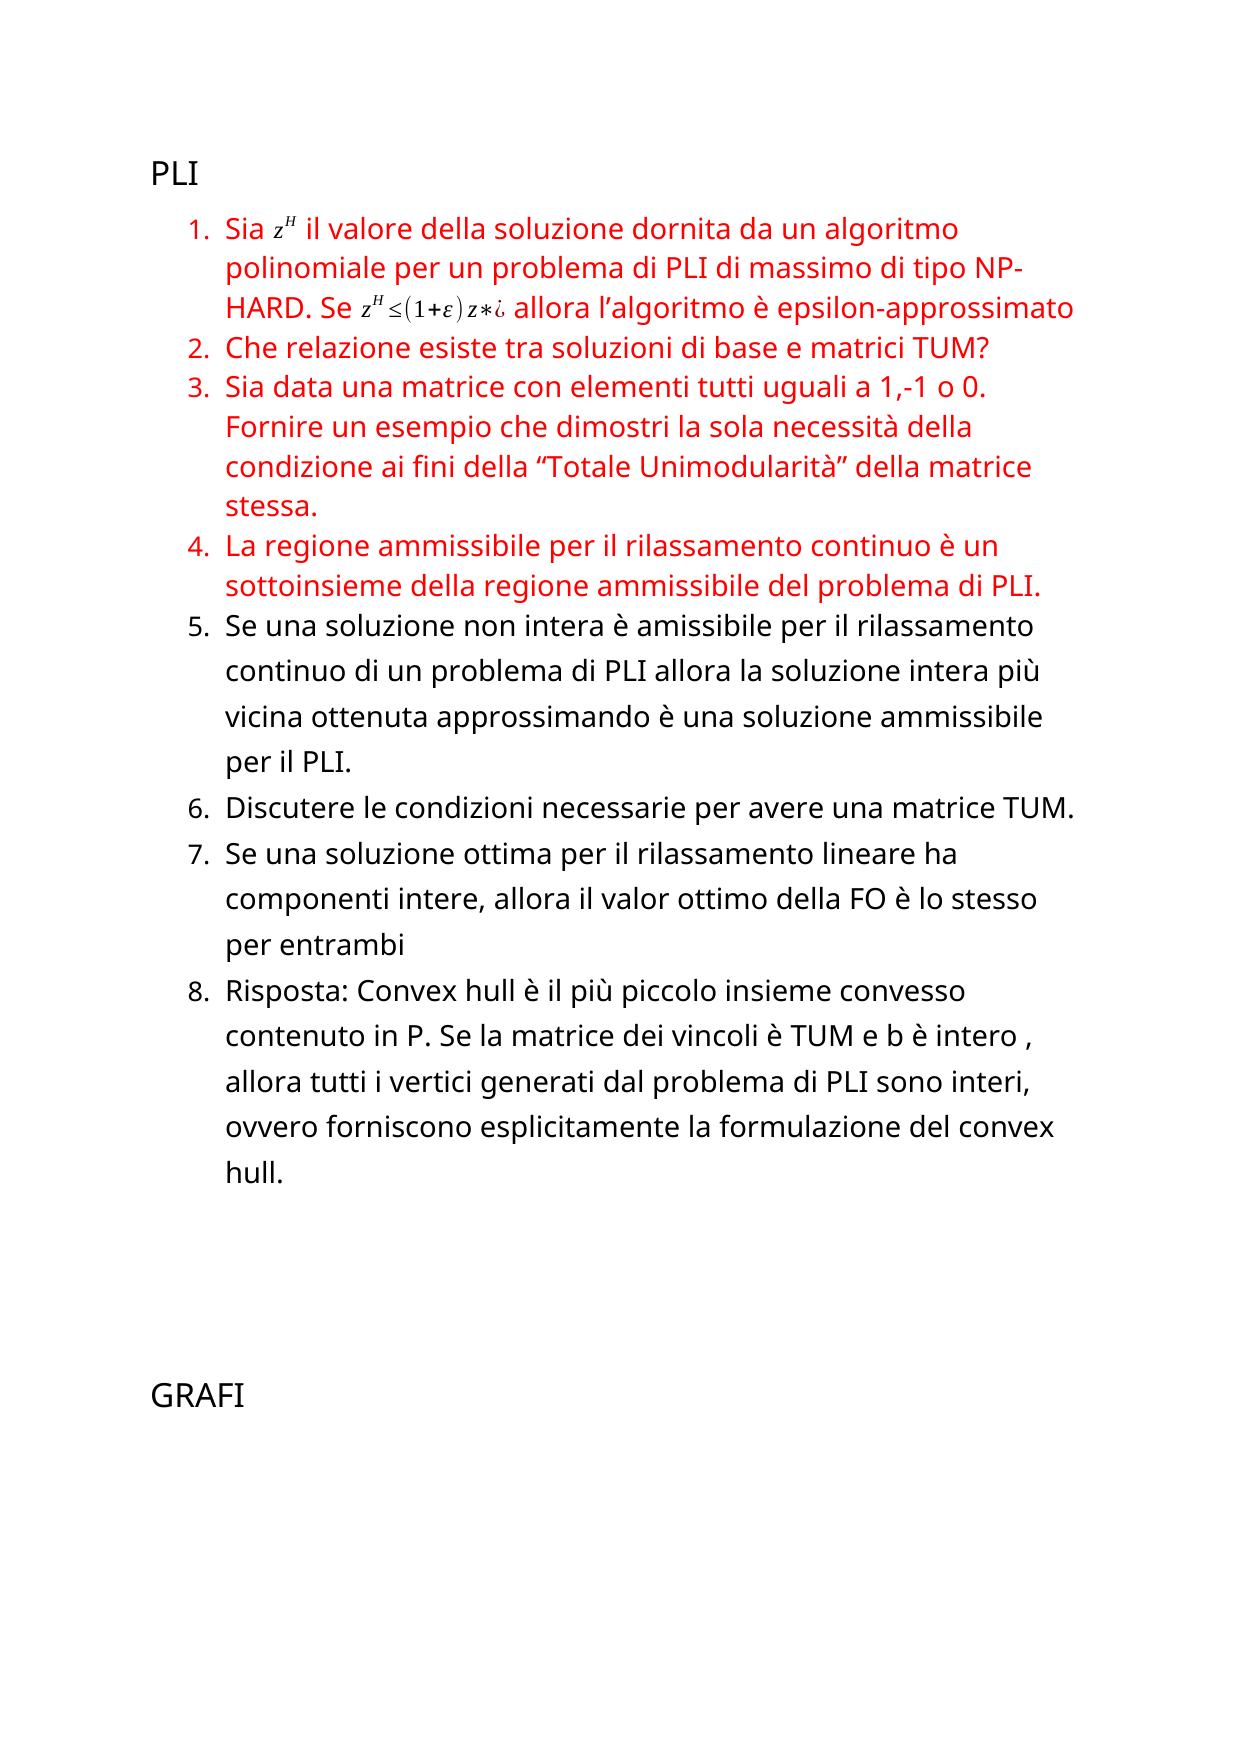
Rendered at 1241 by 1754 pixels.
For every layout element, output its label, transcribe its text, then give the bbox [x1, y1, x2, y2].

subtitle La regione ammissibile per il rilassamento continuo è un sottoinsieme della regione ammissibile del problema di PLI. [187, 525, 1090, 605]
subtitle PLI [150, 150, 1090, 195]
list Discutere le condizioni necessarie per avere una matrice TUM. [187, 787, 1090, 827]
list Risposta: Convex hull è il più piccolo insieme convesso contenuto in P. Se la matrice dei vincoli è TUM e b è intero , allora tutti i vertici generati dal problema di PLI sono interi, ovvero forniscono esplicitamente la formulazione del convex hull. [187, 970, 1090, 1192]
list Se una soluzione ottima per il rilassamento lineare ha componenti intere, allora il valor ottimo della FO è lo stesso per entrambi [187, 833, 1090, 964]
subtitle Sia data una matrice con elementi tutti uguali a 1,-1 o 0. Fornire un esempio che dimostri la sola necessità della condizione ai fini della “Totale Unimodularità” della matrice stessa. [187, 367, 1090, 525]
subtitle Sia il valore della soluzione dornita da un algoritmo polinomiale per un problema di PLI di massimo di tipo NP-HARD. Se allora l’algoritmo è epsilon-approssimato [187, 208, 1090, 327]
subtitle GRAFI [150, 1372, 1090, 1418]
subtitle Che relazione esiste tra soluzioni di base e matrici TUM? [187, 327, 1090, 367]
list Se una soluzione non intera è amissibile per il rilassamento continuo di un problema di PLI allora la soluzione intera più vicina ottenuta approssimando è una soluzione ammissibile per il PLI. [187, 605, 1090, 781]
